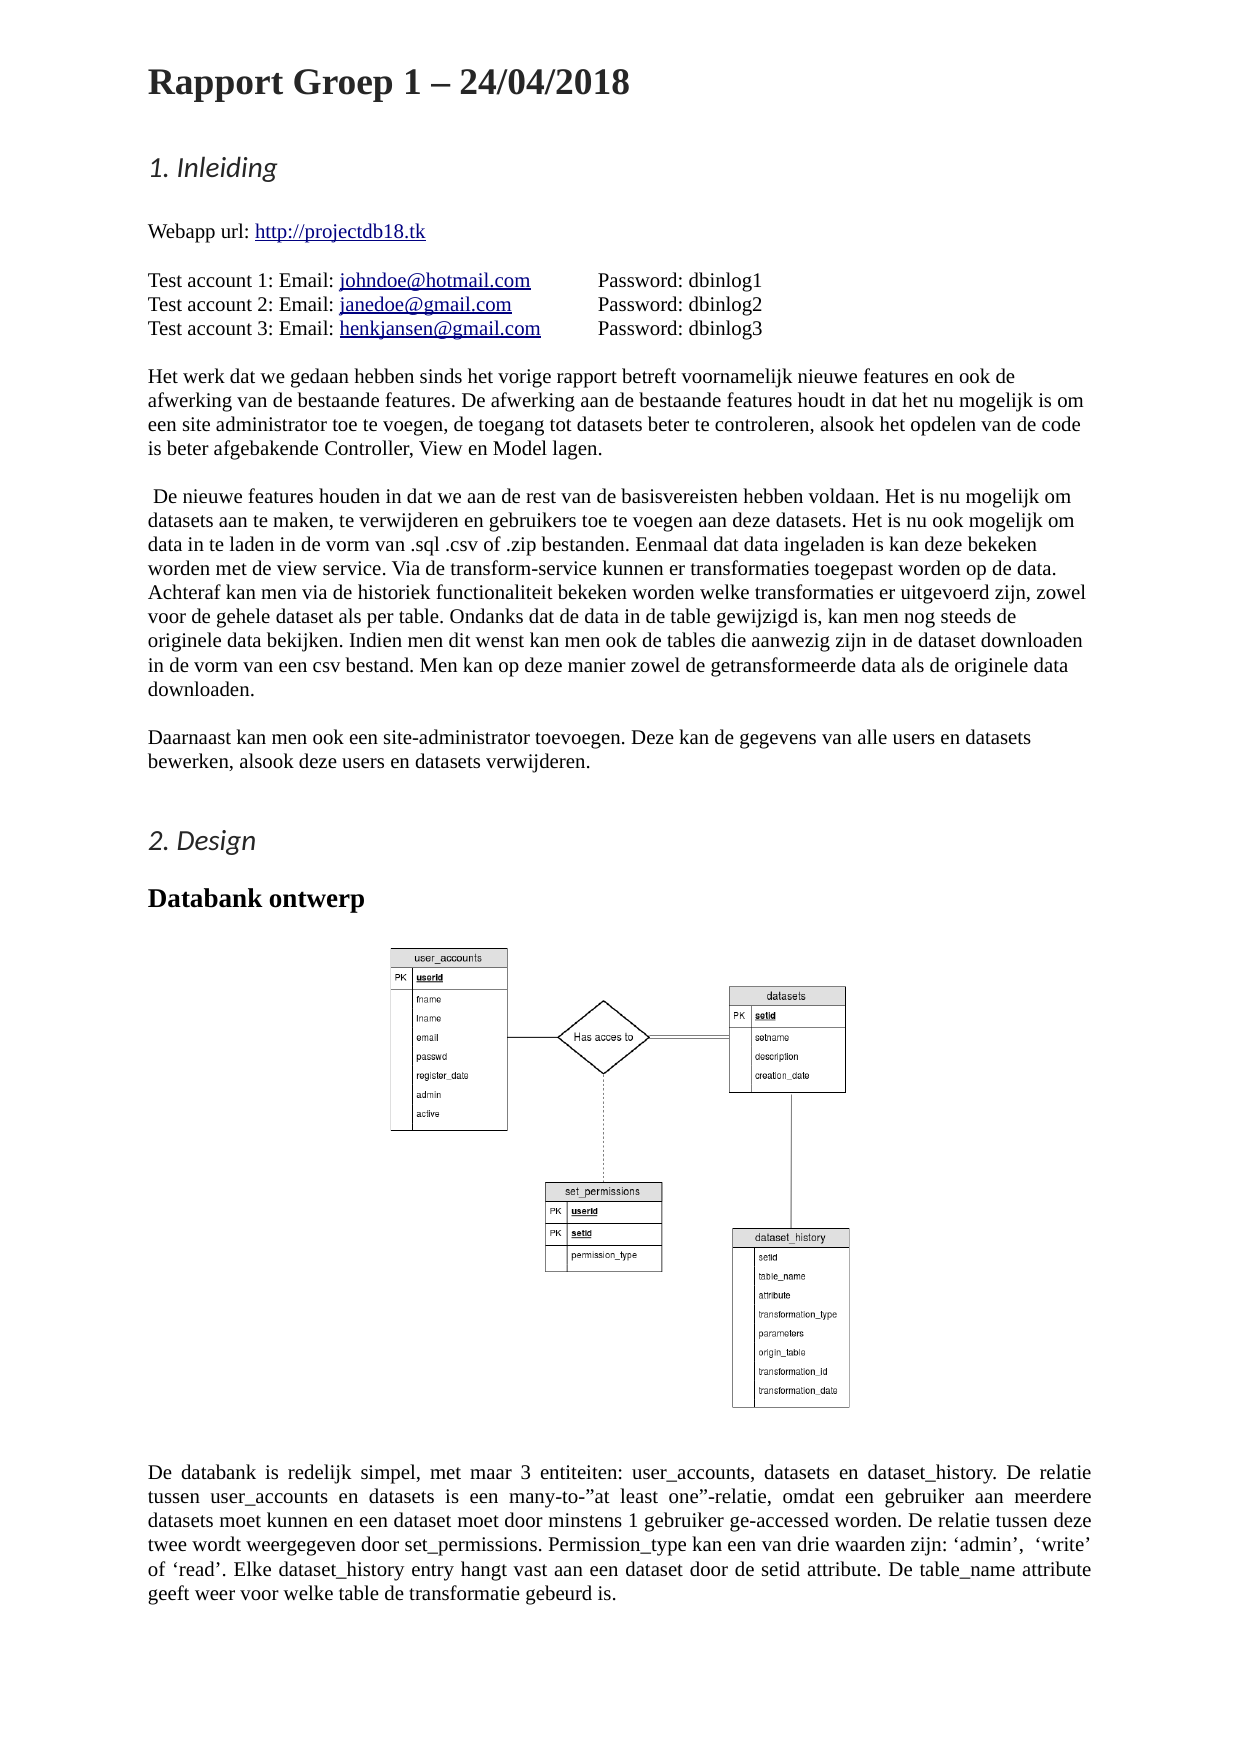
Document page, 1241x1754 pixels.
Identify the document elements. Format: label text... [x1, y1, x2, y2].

text De nieuwe features houden in dat we aan de rest van de basisvereisten hebben voldaan. Het is nu mogelijk om datasets aan te maken, te verwijderen en gebruikers toe te voegen aan deze datasets. Het is nu ook mogelijk om data in te laden in de vorm van .sql .csv of .zip bestanden. Eenmaal dat data ingeladen is kan deze bekeken worden met de view service. Via de transform-service kunnen er transformaties toegepast worden op de data. Achteraf kan men via de historiek functionaliteit bekeken worden welke transformaties er uitgevoerd zijn, zowel voor de gehele dataset als per table. Ondanks dat de data in de table gewijzigd is, kan men nog steeds de originele data bekijken. Indien men dit wenst kan men ook de tables die aanwezig zijn in de dataset downloaden in de vorm van een csv bestand. Men kan op deze manier zowel de getransformeerde data als de originele data downloaden. [148, 484, 1093, 701]
text De databank is redelijk simpel, met maar 3 entiteiten: user_accounts, datasets en dataset_history. De relatie tussen user_accounts en datasets is een many-to-”at least one”-relatie, omdat een gebruiker aan meerdere datasets moet kunnen en een dataset moet door minstens 1 gebruiker ge-accessed worden. De relatie tussen deze twee wordt weergegeven door set_permissions. Permission_type kan een van drie waarden zijn: ‘admin’, ‘write’ of ‘read’. Elke dataset_history entry hangt vast aan een dataset door de setid attribute. De table_name attribute geeft weer voor welke table de transformatie gebeurd is. [148, 1460, 1093, 1604]
subtitle 1. Inleiding [148, 149, 1093, 184]
text Webapp url: http://projectdb18.tk [148, 219, 1093, 243]
text Test account 1: Email: johndoe@hotmail.com Password: dbinlog1 [148, 267, 1093, 292]
text Daarnaast kan men ook een site-administrator toevoegen. Deze kan de gegevens van alle users en datasets bewerken, alsook deze users en datasets verwijderen. [148, 725, 1093, 773]
text Test account 2: Email: janedoe@gmail.com Password: dbinlog2 [148, 292, 1093, 316]
text Test account 3: Email: henkjansen@gmail.com Password: dbinlog3 [148, 316, 1093, 340]
subtitle Databank ontwerp [148, 882, 1093, 914]
subtitle Rapport Groep 1 – 24/04/2018 [148, 59, 1093, 102]
picture [390, 948, 850, 1408]
text Het werk dat we gedaan hebben sinds het vorige rapport betreft voornamelijk nieuwe features en ook de afwerking van de bestaande features. De afwerking aan de bestaande features houdt in dat het nu mogelijk is om een site administrator toe te voegen, de toegang tot datasets beter te controleren, alsook het opdelen van de code is beter afgebakende Controller, View en Model lagen. [148, 364, 1093, 460]
subtitle 2. Design [148, 822, 1093, 857]
